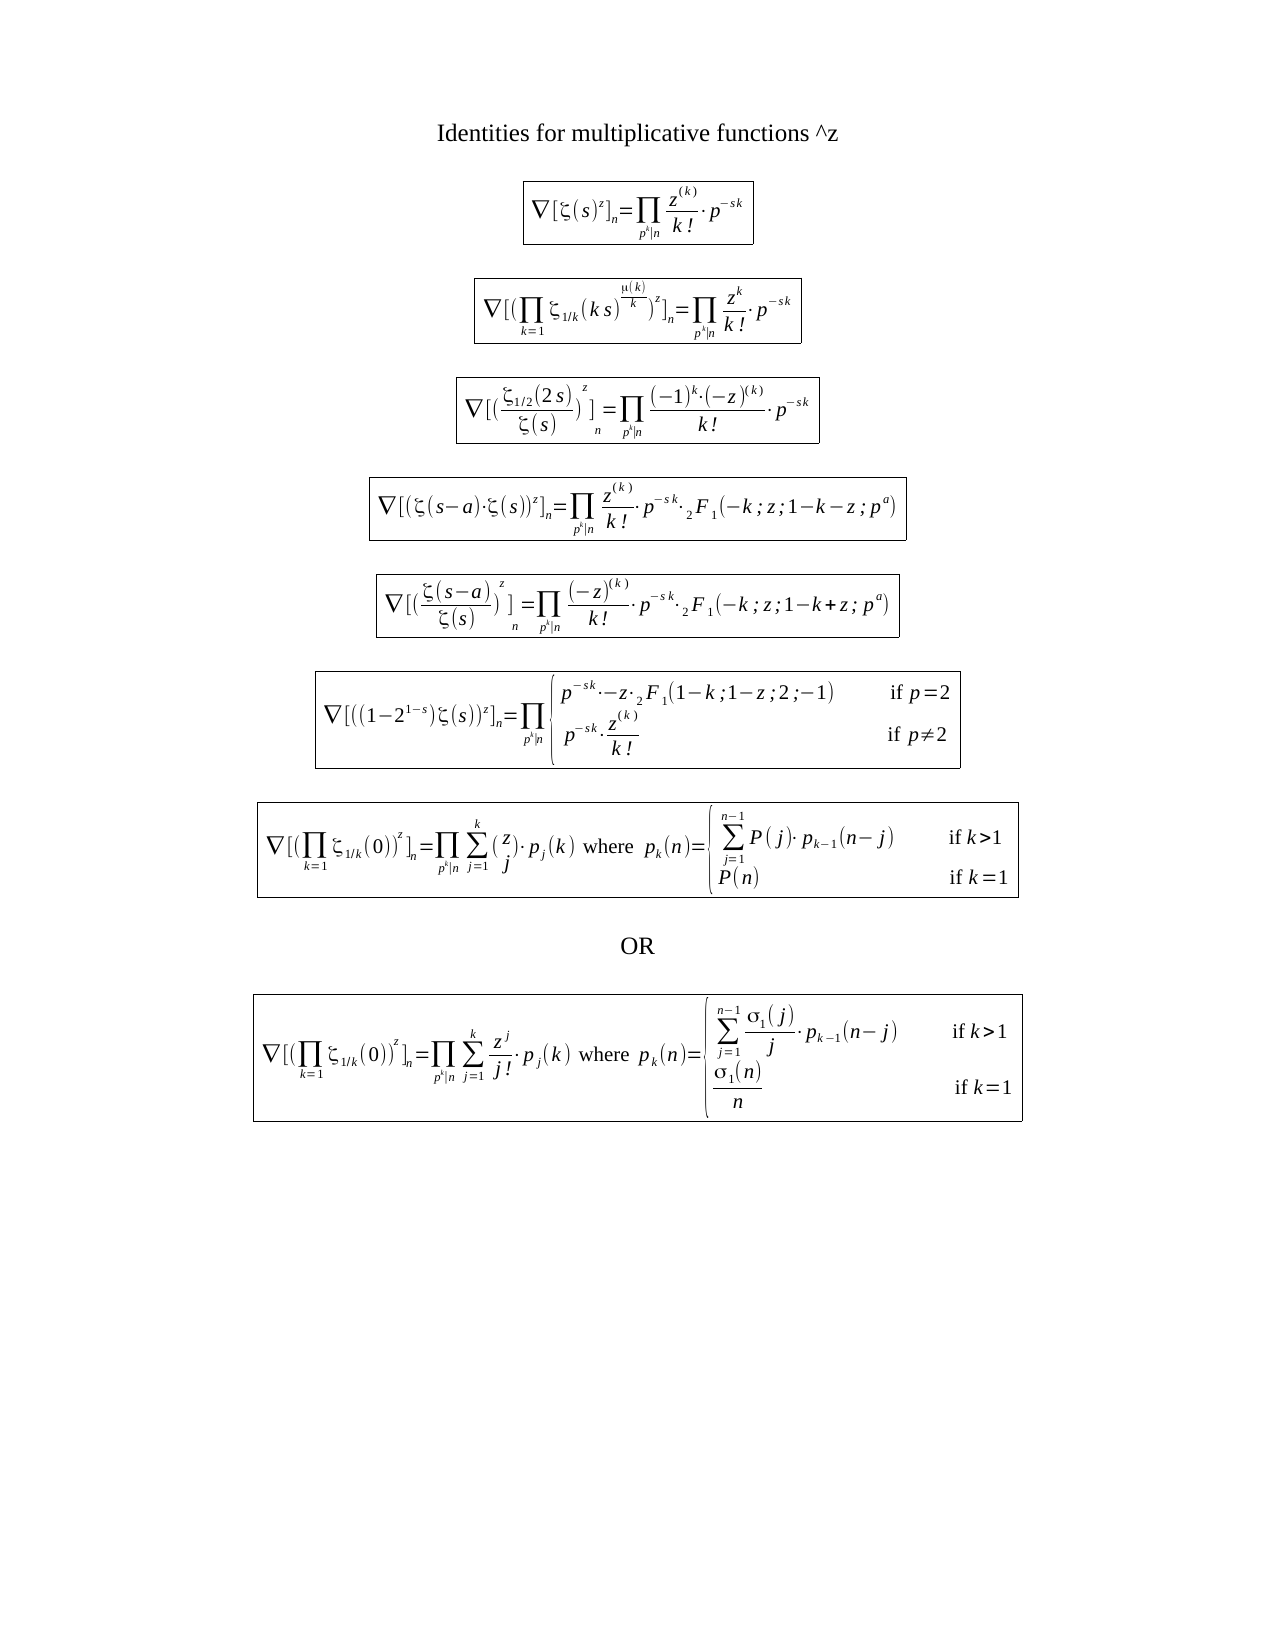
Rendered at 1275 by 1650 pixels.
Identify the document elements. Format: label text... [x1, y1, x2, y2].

text OR [118, 931, 1157, 960]
text Identities for multiplicative functions ^z [118, 118, 1157, 147]
